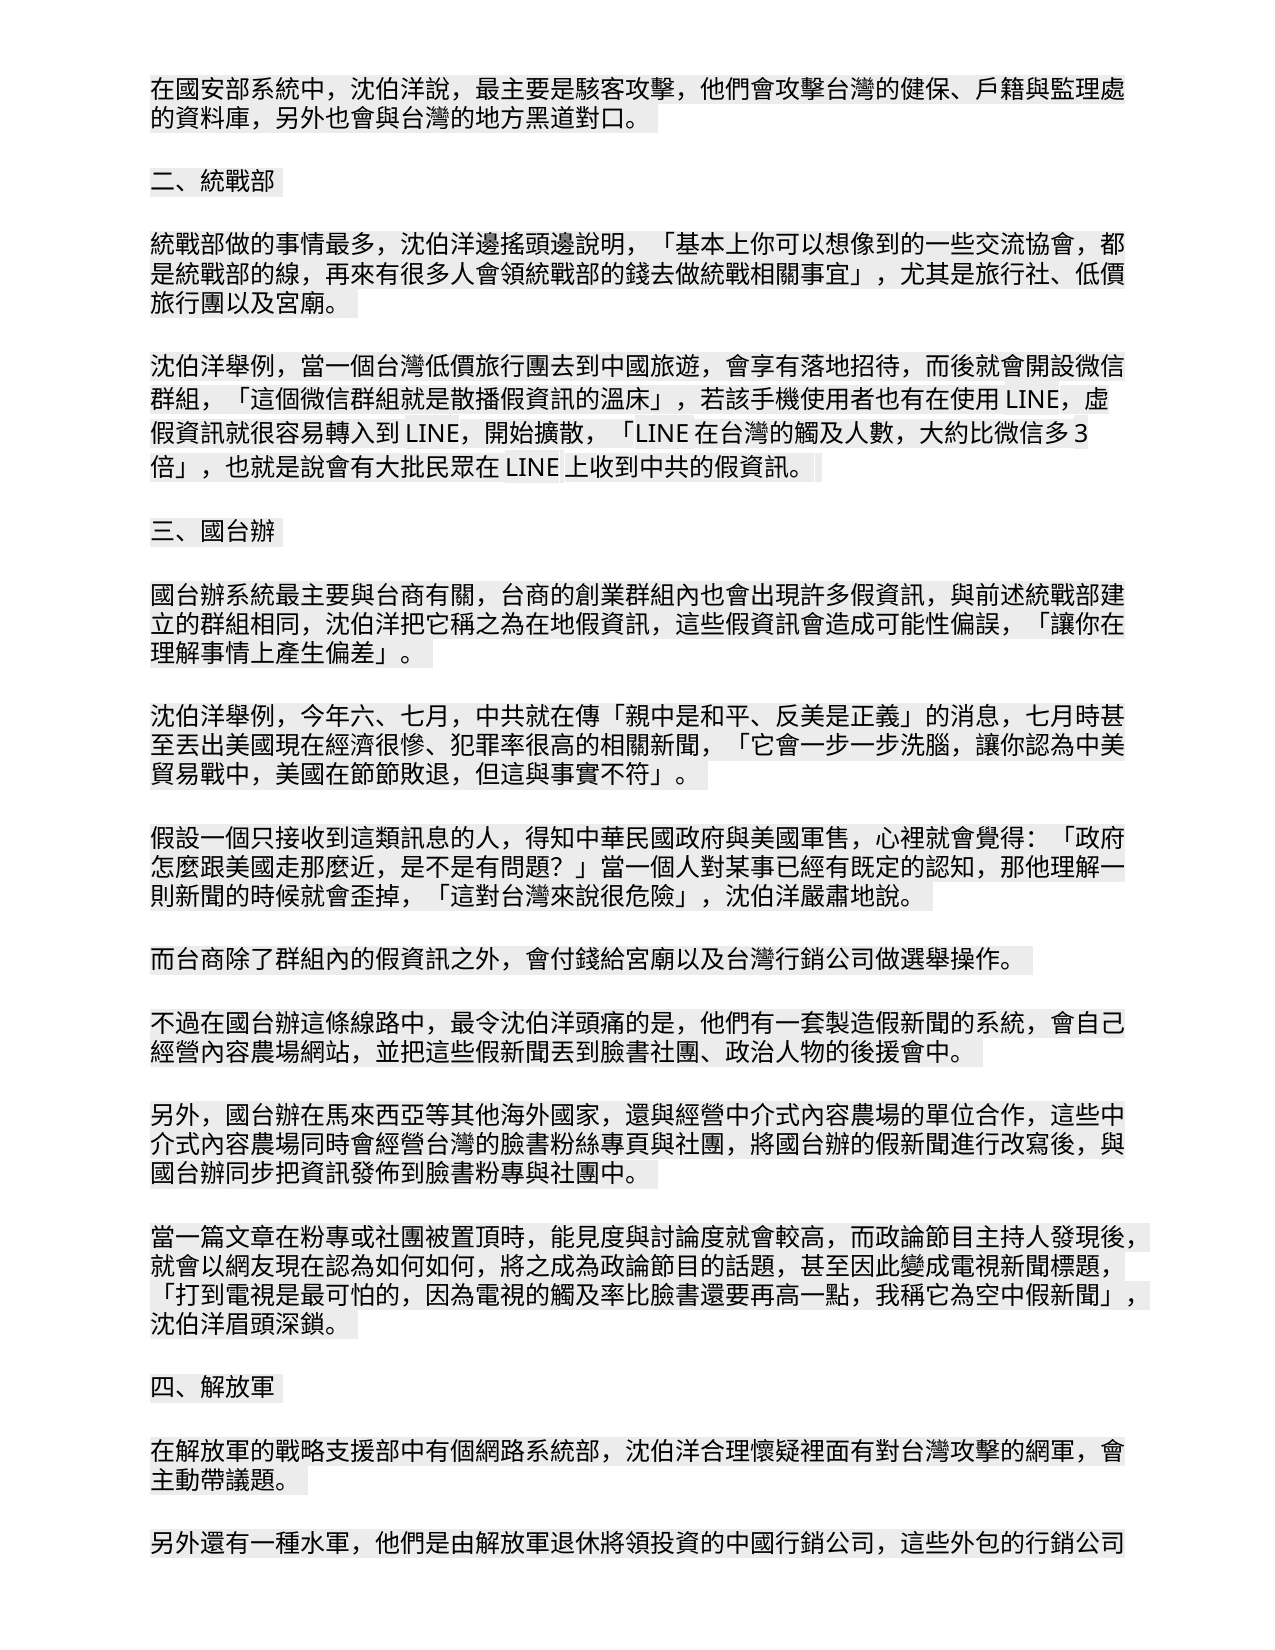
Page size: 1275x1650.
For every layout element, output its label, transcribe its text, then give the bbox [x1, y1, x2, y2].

text 卡韓政變 (174)：難道是時光倒流？談沈伯洋先生的穿越研究 陳真 2019. 09. 28. 高達曾經說，對於一部爛片，你根本不需要去鳥它，更沒必要花力氣去分析說它有多爛。我的想法跟高達有點不同。我的想法是：對於一部爛片，你根本不太可能去鳥它，因為你很難訴說一部爛片到底有多爛。這就如同你很難證明一團大便很臭，你也很難證明豬八戒有多醜，因為這些是如此明明白白的事，所謂 "不證自明" 或 "不言而喻" (self-evident)。 底下這位 "資訊戰專家" 沈柏洋之所言就是一例。你看他煞有介事地講這樣那樣一些蠢到爆炸的蠢話，我真的很想去撞牆。我的天啊，這麼蠢的蠢話也能講得這麼隆重？我真不敢相信我的眼睛。難道是時光倒流？我是在做夢嗎？我又回到七、八零年代的黨外時期嗎？還是更早的蔣總統萬歲年代？ 沈先生的 "論點" 相當 "穿越"，我實在不知道怎麼反駁。我幫他摘要一下。他指出： 中共對台灣資訊戰有五種線路： 第一是中共國安部系統，「透過駭客攻擊台灣的健保、戶籍與監理處的資料庫」，另外也會「與台灣的地方黑道對口」。 (陳真按：這就是假新聞，應該關三天。中共國安部是吃飽太閒嗎？它攻擊台灣的戶政和車輛及健保資料做什麼？中共國安部會低能無聊到和什麼台灣的地方黑道對口？我跟你說，藍白綠橘和黑道關係都很好，特別是在一片綠油油的台灣南部，幾乎就是黑道治國。)。 沈先生的第二個 "研究發現" (陳真按：好可愛的研究) 是： 中共統戰部透過低價旅行社及各種社團，邀請參訪大陸及旅遊，然後對參加者洗腦，鼓吹他們開設微信群組，幫忙傳播假資訊。 (陳真按：沈先生這項 "研究" 同樣是假新聞。請問天底下哪個國家或政府或學校或各種民間團體或官方機構沒有這類文化或商業或學術交流活動？做得最徹底的當然就是美國，在全世界各地無孔不入。中共所做的，如果是1，美國差不多就是100000000。 而且，開設微信帳號又有什麼問題呢？只能用Line？否則就是被敵人統戰？ 更荒唐的是：我似乎還沒見過由中共發出的任何一條假新聞。相反地，我倒是幾乎很少從綠營及其所完全一手掌控的台灣主流媒體中聽到一句真話，每天就是永無止盡的造謠與抹黑。) 沈先生的第三個創見是有關國台辦。 他說，中共國台辦內部有一套專門製造假新聞的系統，透過台商群組對外散布，例如散布到候選人的臉書或各種後援會甚至電視，使台灣人對政治的認知產生「偏差」。 (陳真按：沈先生真的很搞笑，他居然還舉了個例說，他研究發現：今年六、七月，中共發出「親中是和平、反美是正義」的假消息，並在七月時發表「美國現在經濟很慘、犯罪率很高」的新聞。沈先生說，中共的目的是要散播中國將贏得中美貿易戰的假消息。看到這裏，不知道大家做何感想？是不是很想去撞牆？你有辦法反駁這樣一些蠢話嗎？) 沈先生並且說，當一個人聽到這些假消息之後，就會被洗腦，進而在心裏開始懷疑說：我們怎麼可以跟美國買武器？「政府怎麼跟美國走那麼近？是不是有問題？」沈先生很「嚴肅」地說：「當一個人對某事已有既定的認知，那他理解新聞時就會歪掉，這對台灣來說很危險」。 (陳真按：除了無言或乾脆自己掐LP自殺之外，我真不知道還能說什麼。世界上怎麼會有這麼可愛的研究？真是很有內涵。) 沈先生的第四個 "研究發現"： 解放軍有個網路系統部，會主動帶議題，活躍於批踢踢（PTT）與臉書中。 (陳真按：無言。) 沈先生最後一個 "研究發現" 是共青團： 共青團會指揮網友，經常到台灣的臉書和 Youtube 留言。 (陳真按：留言有什麼問題？人家是不能發表意見嗎？) 最後，沈先生「憂心忡忡」地說，「中共資訊戰來勢洶洶，台灣應如何對抗」？他說，他和「研究團隊決定從立法的層次解決，希望境外勢力代理人法案能在立法院通過，這是專門在抓造成台灣社會問題的節點。」所謂「節點」，簡單說就是抓中共同路人，包括「行銷公司、旅行社的群組、學校老師、大學與媒體等等」。 沈先生說，「理想的狀況就是讓假資訊在還沒開始散播時就斷掉，而斷掉的方式就是揭露，讓大家知道誰是中共的代理人」。沈先生並鼓勵台灣人發現任何異常言論時，應馬上「蒐集資料」，「告知親友」小心共匪就在你身邊，並儘速「通報研究團隊」。 (陳真按：無言。) 後記：33年前(1986年)的今天(9月28日)，我參與創立了一個黨叫民主進步黨。這個黨，事實上在大約頂多十年後，便已徹底名存實亡，成為一個比國民黨還國民黨、貪污腐敗無法無天好話說盡壞事做絕的人渣黨。 ======================= 台灣已進入準戰爭狀態？專家揭秘中共對台資訊戰背後秘密 今周刊 莊翊晨 2019年9月27日 台灣人的日常生活，十之八九離不開網路世界，但你知道在網路上獲得的資訊，有可能是來自中共的假資訊嗎？「中共對台灣的滲透無孔不入」，研究中共對台資訊戰的專家沈伯洋如此警告。 自幼的夢想：改變社會 沈伯洋從小就覺得社會不公平，一開始他想透過當法官來改變社會，「若寫了一個好判決並被引用，或許能為社會做些改變」，這是當初他就讀台灣大學法律系時的志向，不過，後來他發現一個殘酷的現實：一個人根本改變不了，「要很多人進去才有可能改變」，沈伯洋堅定地說。 於是，沈伯洋轉而選擇當老師，以「撲馬」（Puma）之名在補教界闖出名堂，由於沈伯洋的教學科目是刑法，想通過律師、法官、書記官、法警、檢察官、檢事官、警察、海關等公務人員考試的人，都需要學習相關課程，因此沈伯洋藉機在教學過程中，傳遞他認為正確的價值觀給學生。 然而，在補習班教6年刑法的沈伯洋發現，當自己在台灣想要推動政策時，沒有博士學歷或大學教授資歷的話，講話份量有差，因此他毅然決然到美國加利福尼亞大學爾灣分校（UCI）攻讀犯罪與法律社會學（Criminology, Law and Society）博士。 決定展開中共對台灣資訊戰的調查 在一次跨領域的讀書會中，沈伯洋有位朋友分享俄羅斯對瑞典與捷克的資訊戰，當時一位軍事專家就說：「其實中共對台灣的資訊戰已經滿久了，但卻很少人研究」，沈伯洋大驚：「這樣聽起來很嚴重」。 在讀書會結束一周後，剛好美國參議院委託智庫發布一份俄羅斯如何影響美國選舉的報告，「大家得知報告內容後覺得事態更嚴重，因為裡面有些手法可能跟中共對台灣的手法很類似，所以大家就說這個一定有必要跟大眾社會講」。 這裡的資訊戰，意指中共以國家級的力量去對其他國家做犯罪，而其中一個對象就是台灣，「證據其實很多」，這短短一句話從沈伯洋快言快語的口中吐露出來，感受得出他付出了旁人無法想像的時間與精力，把所有中共對台灣資訊戰的情報調查透徹，並使它們成為證據。 根據沈伯洋目前的調查，這場資訊戰共有5條線路，分別為中華人民共和國國家安全部（以下簡稱國安部）、中共中央統一戰線工作部（以下簡稱統戰部）、國務院臺灣事務辦公室（以下簡稱國台辦）、中國人民解放軍（以下簡稱解放軍）以及中國共產主義青年團（以下簡稱共青團）。 沈伯洋解析中共對台灣資訊戰的五種線路 一、國安部 在國安部系統中，沈伯洋說，最主要是駭客攻擊，他們會攻擊台灣的健保、戶籍與監理處的資料庫，另外也會與台灣的地方黑道對口。 二、統戰部 統戰部做的事情最多，沈伯洋邊搖頭邊說明，「基本上你可以想像到的一些交流協會，都是統戰部的線，再來有很多人會領統戰部的錢去做統戰相關事宜」，尤其是旅行社、低價旅行團以及宮廟。 沈伯洋舉例，當一個台灣低價旅行團去到中國旅遊，會享有落地招待，而後就會開設微信群組，「這個微信群組就是散播假資訊的溫床」，若該手機使用者也有在使用LINE，虛假資訊就很容易轉入到LINE，開始擴散，「LINE在台灣的觸及人數，大約比微信多3倍」，也就是說會有大批民眾在LINE上收到中共的假資訊。 三、國台辦 國台辦系統最主要與台商有關，台商的創業群組內也會出現許多假資訊，與前述統戰部建立的群組相同，沈伯洋把它稱之為在地假資訊，這些假資訊會造成可能性偏誤，「讓你在理解事情上產生偏差」。 沈伯洋舉例，今年六、七月，中共就在傳「親中是和平、反美是正義」的消息，七月時甚至丟出美國現在經濟很慘、犯罪率很高的相關新聞，「它會一步一步洗腦，讓你認為中美貿易戰中，美國在節節敗退，但這與事實不符」。 假設一個只接收到這類訊息的人，得知中華民國政府與美國軍售，心裡就會覺得：「政府怎麼跟美國走那麼近，是不是有問題？」當一個人對某事已經有既定的認知，那他理解一則新聞的時候就會歪掉，「這對台灣來說很危險」，沈伯洋嚴肅地說。 而台商除了群組內的假資訊之外，會付錢給宮廟以及台灣行銷公司做選舉操作。 不過在國台辦這條線路中，最令沈伯洋頭痛的是，他們有一套製造假新聞的系統，會自己經營內容農場網站，並把這些假新聞丟到臉書社團、政治人物的後援會中。 另外，國台辦在馬來西亞等其他海外國家，還與經營中介式內容農場的單位合作，這些中介式內容農場同時會經營台灣的臉書粉絲專頁與社團，將國台辦的假新聞進行改寫後，與國台辦同步把資訊發佈到臉書粉專與社團中。 當一篇文章在粉專或社團被置頂時，能見度與討論度就會較高，而政論節目主持人發現後，就會以網友現在認為如何如何，將之成為政論節目的話題，甚至因此變成電視新聞標題，「打到電視是最可怕的，因為電視的觸及率比臉書還要再高一點，我稱它為空中假新聞」，沈伯洋眉頭深鎖。 四、解放軍 在解放軍的戰略支援部中有個網路系統部，沈伯洋合理懷疑裡面有對台灣攻擊的網軍，會主動帶議題。 另外還有一種水軍，他們是由解放軍退休將領投資的中國行銷公司，這些外包的行銷公司會直接承接共產黨的案子對台灣做攻擊，也就是所謂的五毛，他們大多數活躍於批踢踢（PTT）與臉書中。 五、共青團 最後，共青團這條線路中，他們會指揮帝吧（百度貼吧的一個論壇版塊）等網友，到臉書或YouTube等處瘋狂灌留言，又被稱為帝吧出征。 沈伯洋舉例，譬如2016年帝吧出征事件，他們就從中國大陸翻牆出來，到蔡英文總統等政治人物與部分台灣媒體的臉書粉絲專頁大量發佈留言。 中共資訊戰來勢洶洶 台灣應如何對抗 上述五種路線看似嚴重，但這些部門有一個特色：他們互相之間沒有很合作，這也是台灣到現在還能夠生存的原因，沈伯洋解釋，「有時候他們議題會打架，甚至連支持的候選人都不一樣」。 不過，沈伯洋也表示，中共理所當然會慢慢整合，只要他們整合得愈好，對台灣的威脅就愈大，「2015年解放軍就已經把網軍編制起來，如果台灣在過程中什麼都不做，就會很危險」。 沈伯洋認為，中共最主要的目的是併吞台灣，因此中共希望台灣愈亂愈好。當每一個同溫層變得愈來愈小、愈來愈厚，人與人之間就會愈敵對，在這樣敵對的狀況下，中共要操弄選舉就會很方便，「尤其在台灣只需要影響大約10%的選民，就有機會改變選舉結果」。 在調查過程中，就曾有接中共案子的行銷公司人員對沈伯洋透露，在今年5月政黨總統初選時，有個案子竟是要他們攻擊所有初選候選人，「對我來說這就是一個警訊，因為很明顯是要製造對立」，沈伯洋說。 回想幾個月前，賴清德被攻擊，民眾可能會認為是蔡英文的支持者做的；郭台銘被攻擊，會被認為是韓國瑜支持者做的，如此一來對立就形成了，「現在初選完後，藍綠兩黨內部的對立其實還很嚴重，這在民主上絕對不是件好事」。 要想抵抗中共對台灣的資訊戰，最好的方式是行政體制直接改變，沈伯洋建議，中華民國要成立一個戰略中心，且需要各領域專家加入，但以目前官僚系統的運作，尤其總統大選即將到來，沈伯洋坦言，機會根本是0。 因此，沈伯洋與研究團隊決定從立法的層次解決，希望境外勢力代理人法案能在立法院通過，「這是專門在抓造成台灣社會問題的節點」，他指的節點包括行銷公司、旅行社的群組、學校老師、大學、媒體等。 沈伯洋表示，法案通過的話，理想狀況是讓假資訊在還沒開始散播時就斷掉，而斷掉的方式是揭露，讓大家知道誰是中共的代理人，「你今天拿中共的錢辦事，有義務讓大家知道，我們不會去處罰，我們做的事情就是去揭露」。 一般大眾要想協助抵抗中共對台灣的資訊戰，沈伯洋認為有兩件事能做：蒐集資料與告知親友。 在蒐集資料的部分，沈伯洋說，自己與研究團隊只是在做研究，不會有機會加入通訊軟體的群組，因此若有民眾察覺自己所在的LINE或微信群組有異，可以回報給研究團隊。 平時與親友聊天時，沈伯洋建議，可以告訴對方說：「中共正在以統戰加上資訊戰的模式，在攻擊台灣，所以對於接收到的訊息要小心」。 沈伯洋認為，台灣政黨要吵架、對立都沒關係，「但中共利用我們民主之間本來就有的對立，來見縫插針，這很可惡」，沈伯洋不希望台灣的人權與情勢變得像大陸一樣糟糕，因此高聲呼籲，要先將中共對台灣的滲透抽離，「台灣的民主就是大家吵完架，都還認同彼此是台灣人，我覺得這滿重要的」。 [150, 75, 1125, 1558]
